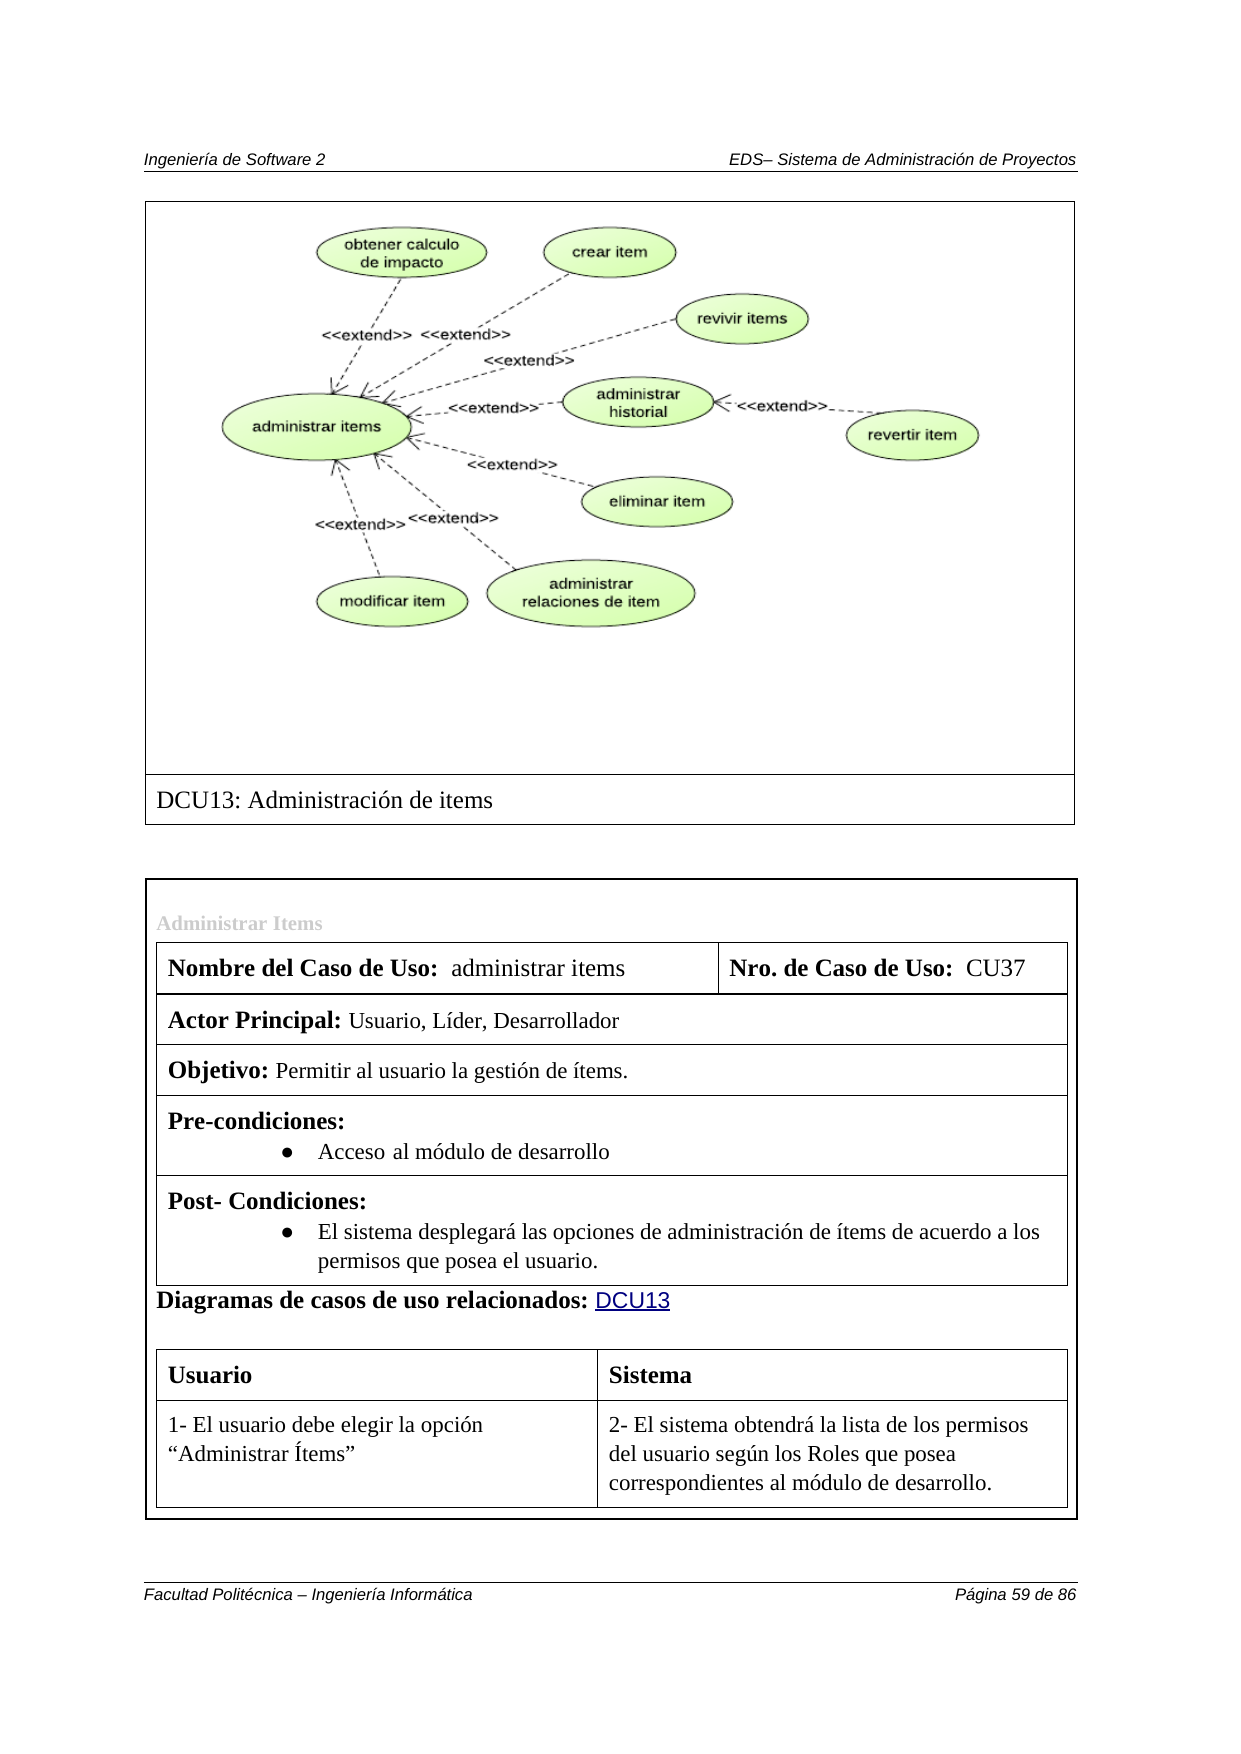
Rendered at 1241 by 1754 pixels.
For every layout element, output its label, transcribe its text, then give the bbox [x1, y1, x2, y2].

table_header Actor Principal: Usuario, Líder, Desarrollador [157, 995, 1067, 1044]
table_header Administrar Items Diagramas de casos de uso relacionados: DCU13 [147, 880, 1076, 1518]
table_header [146, 202, 1074, 774]
table_cell Objetivo: Permitir al usuario la gestión de ítems. [157, 1045, 1067, 1095]
table_cell Pre-condiciones: Acceso al módulo de desarrollo [157, 1096, 1067, 1175]
table_cell DCU13: Administración de items [146, 775, 1074, 824]
table_cell Post- Condiciones: El sistema desplegará las opciones de administración de ítems de acuerdo a los permisos que posea el usuario. [157, 1176, 1067, 1285]
picture [221, 212, 999, 713]
table_header Nro. de Caso de Uso: CU37 [719, 943, 1067, 993]
table_header Usuario [157, 1350, 597, 1400]
table_cell 1- El usuario debe elegir la opción “Administrar Ítems” [157, 1401, 597, 1507]
table_cell 2- El sistema obtendrá la lista de los permisos del usuario según los Roles que posea correspondientes al módulo de desarrollo. [598, 1401, 1067, 1507]
table_header Nombre del Caso de Uso: administrar items [157, 943, 718, 993]
table_header Sistema [598, 1350, 1067, 1400]
